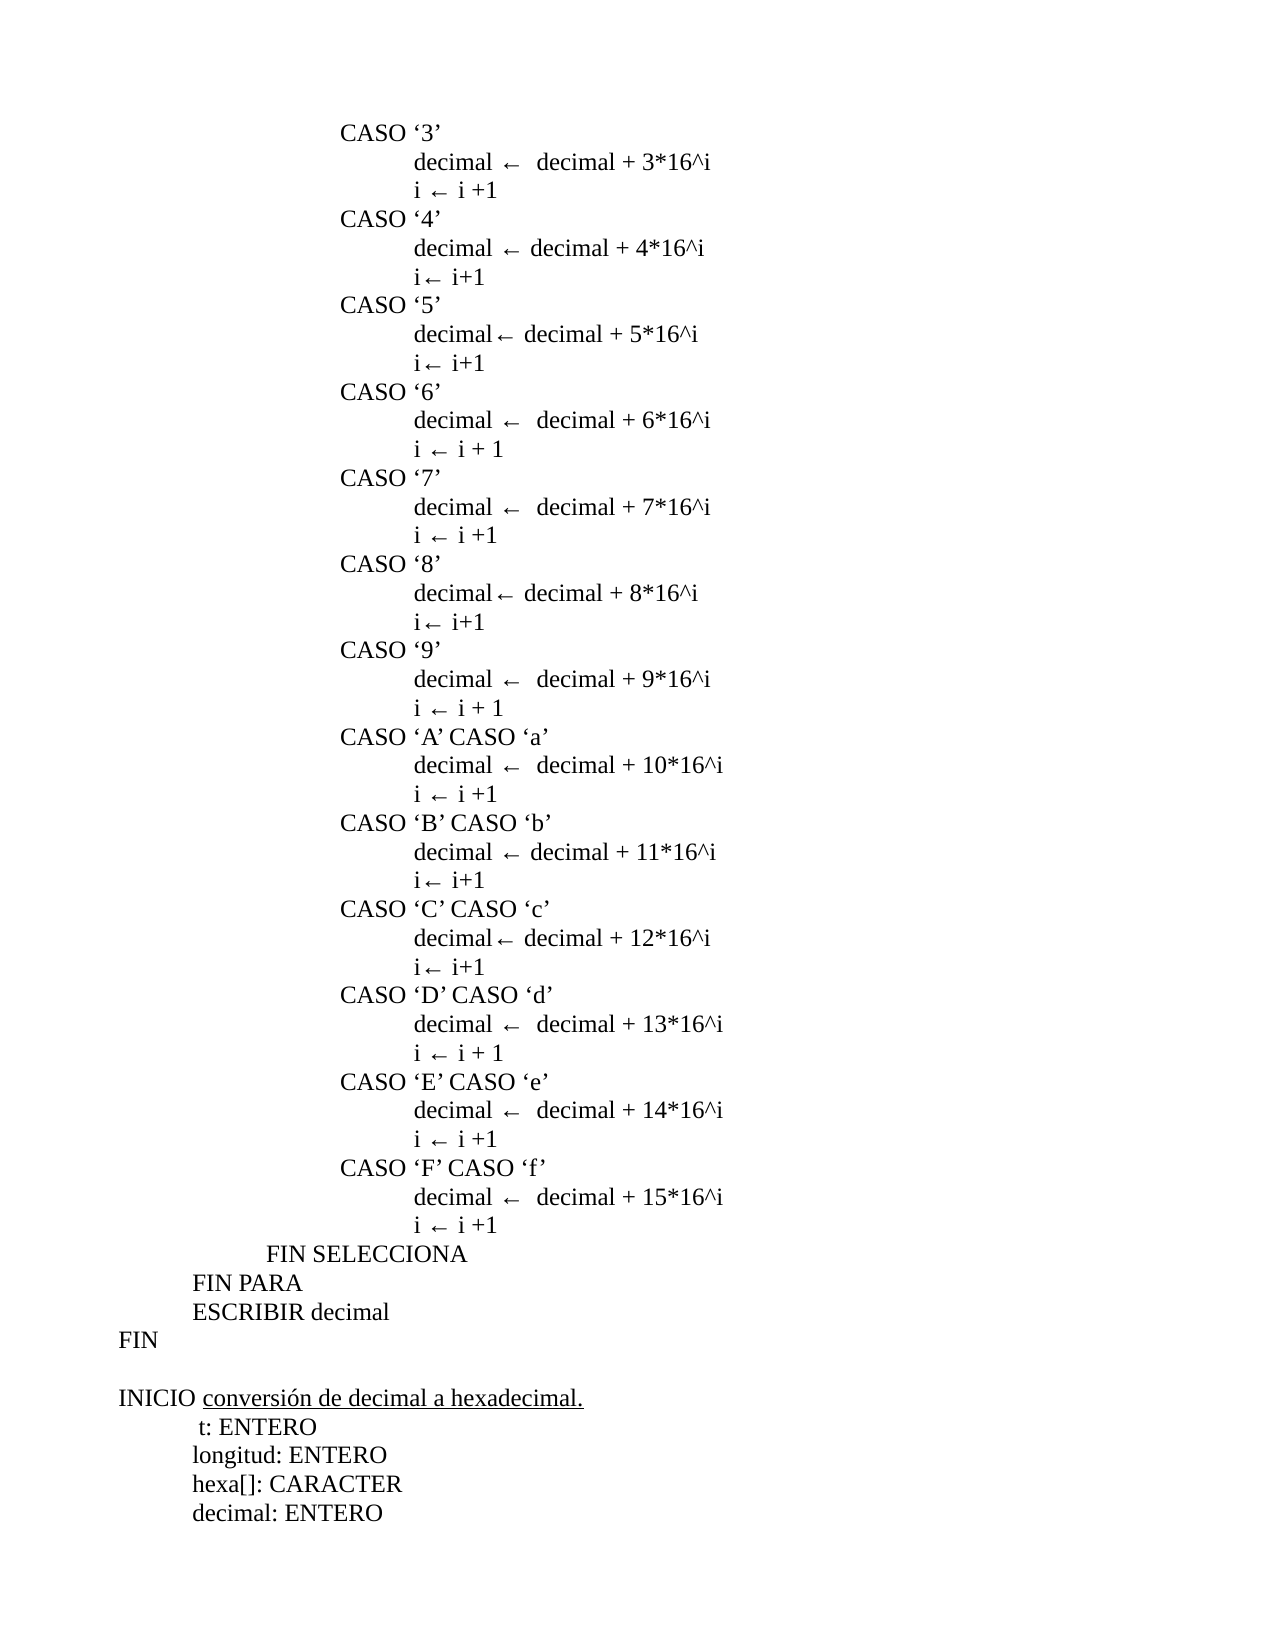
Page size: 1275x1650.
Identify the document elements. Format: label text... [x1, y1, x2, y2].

text i← i+1 [118, 607, 1157, 636]
text i ← i +1 [118, 1124, 1157, 1153]
text FIN SELECCIONA [118, 1239, 1157, 1268]
text decimal: ENTERO [118, 1498, 1157, 1527]
text CASO ‘D’ CASO ‘d’ [118, 981, 1157, 1009]
text i ← i + 1 [118, 434, 1157, 463]
text longitud: ENTERO [118, 1441, 1157, 1469]
text decimal← decimal + 5*16^i [118, 319, 1157, 348]
text ESCRIBIR decimal [118, 1297, 1157, 1326]
text t: ENTERO [118, 1412, 1157, 1441]
text CASO ‘4’ [118, 204, 1157, 233]
text decimal ← decimal + 13*16^i [118, 1009, 1157, 1038]
text decimal ← decimal + 14*16^i [118, 1096, 1157, 1124]
text i ← i +1 [118, 1211, 1157, 1239]
text hexa[]: CARACTER [118, 1469, 1157, 1498]
text i ← i +1 [118, 176, 1157, 204]
text CASO ‘6’ [118, 377, 1157, 406]
text i ← i +1 [118, 521, 1157, 549]
text i ← i + 1 [118, 1038, 1157, 1067]
text CASO ‘E’ CASO ‘e’ [118, 1067, 1157, 1096]
text decimal ← decimal + 11*16^i [118, 837, 1157, 866]
text INICIO conversión de decimal a hexadecimal. [118, 1383, 1157, 1412]
text decimal← decimal + 12*16^i [118, 923, 1157, 952]
text decimal ← decimal + 4*16^i [118, 233, 1157, 262]
text i← i+1 [118, 262, 1157, 291]
text CASO ‘C’ CASO ‘c’ [118, 894, 1157, 923]
text CASO ‘5’ [118, 291, 1157, 319]
text CASO ‘F’ CASO ‘f’ [118, 1153, 1157, 1182]
text decimal← decimal + 8*16^i [118, 578, 1157, 607]
text decimal ← decimal + 3*16^i [118, 147, 1157, 176]
text CASO ‘9’ [118, 636, 1157, 664]
text CASO ‘7’ [118, 463, 1157, 492]
text CASO ‘A’ CASO ‘a’ [118, 722, 1157, 751]
text FIN PARA [118, 1268, 1157, 1297]
text i← i+1 [118, 348, 1157, 377]
text i ← i + 1 [118, 693, 1157, 722]
text decimal ← decimal + 15*16^i [118, 1182, 1157, 1211]
text CASO ‘B’ CASO ‘b’ [118, 808, 1157, 837]
text i← i+1 [118, 866, 1157, 894]
text decimal ← decimal + 10*16^i [118, 751, 1157, 779]
text decimal ← decimal + 9*16^i [118, 664, 1157, 693]
text CASO ‘3’ [118, 118, 1157, 147]
text i ← i +1 [118, 779, 1157, 808]
text i← i+1 [118, 952, 1157, 981]
text CASO ‘8’ [118, 549, 1157, 578]
text decimal ← decimal + 6*16^i [118, 406, 1157, 434]
text FIN [118, 1326, 1157, 1354]
text decimal ← decimal + 7*16^i [118, 492, 1157, 521]
